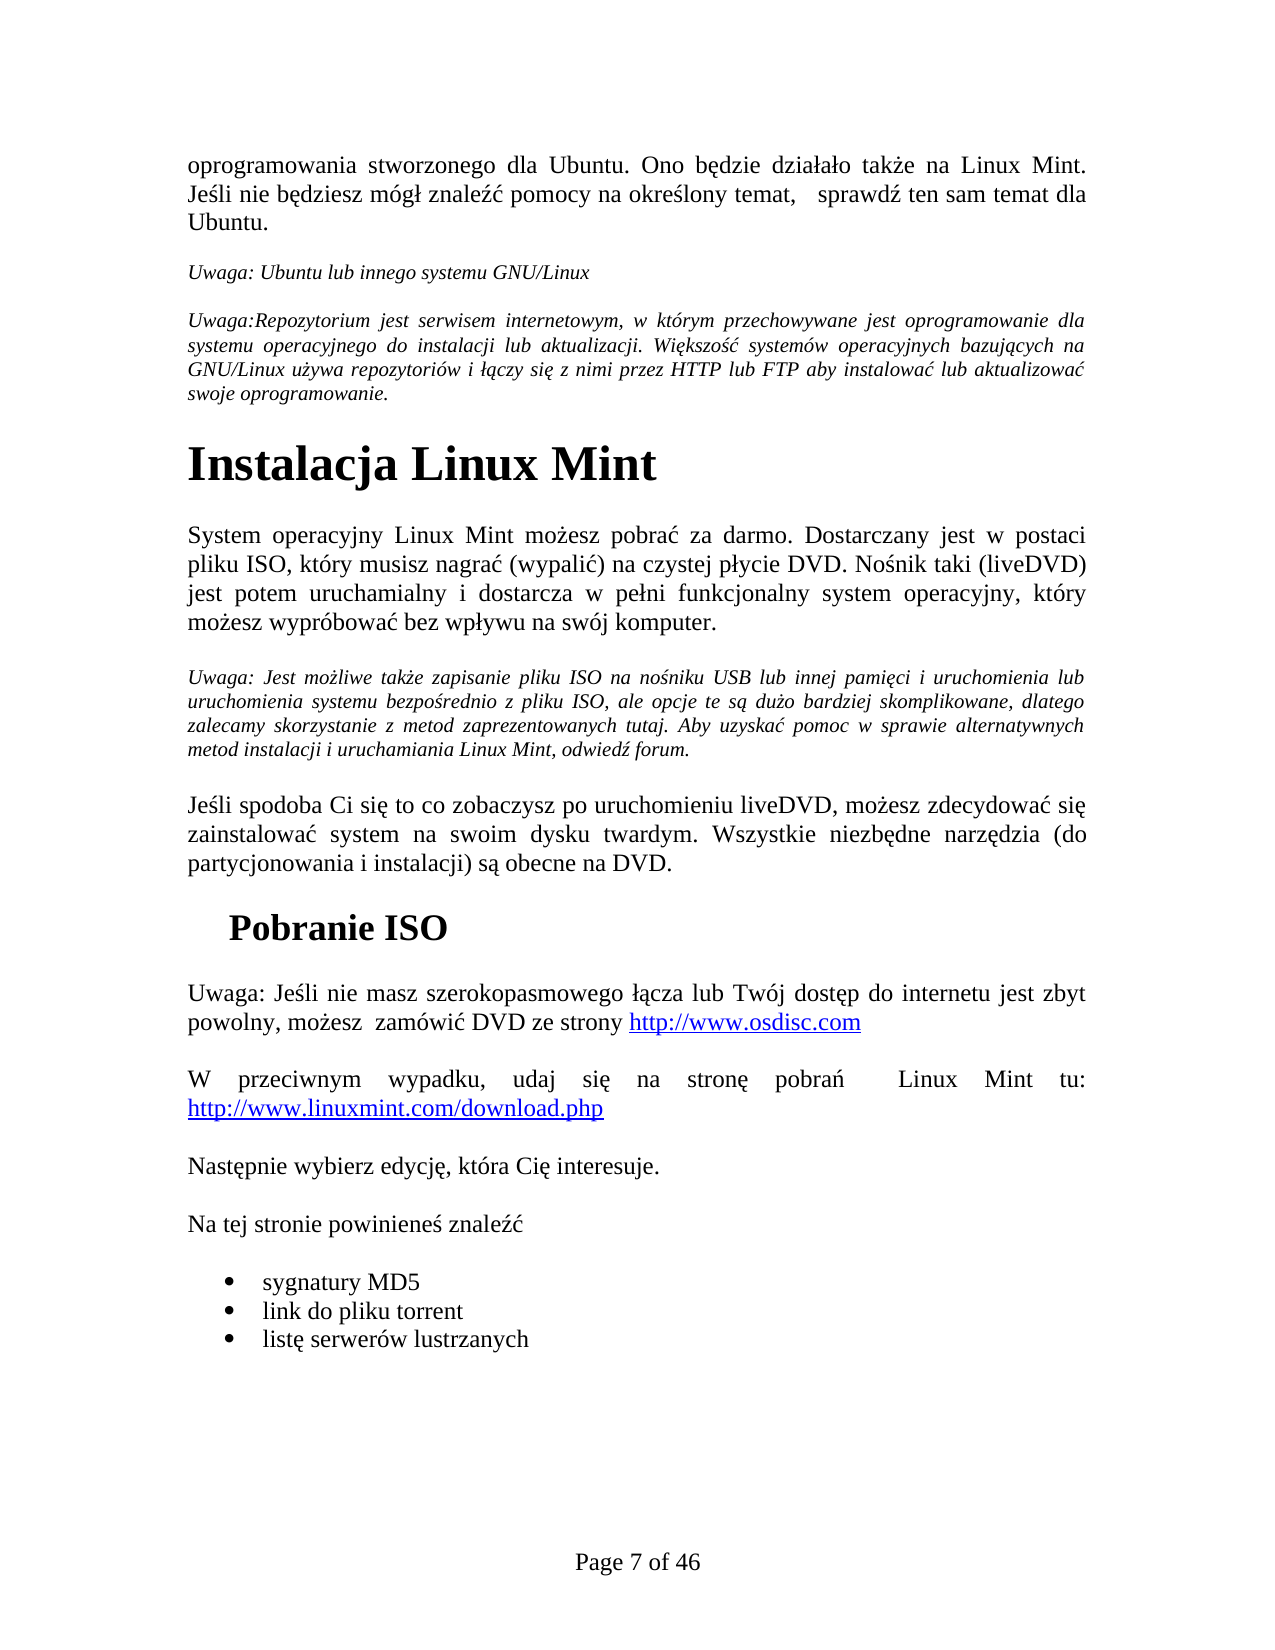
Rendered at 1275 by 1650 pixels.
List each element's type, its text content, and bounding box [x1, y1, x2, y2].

text Jeśli spodoba Ci się to co zobaczysz po uruchomieniu liveDVD, możesz zdecydować się zainstalować system na swoim dysku twardym. Wszystkie niezbędne narzędzia (do partycjonowania i instalacji) są obecne na DVD. [187, 790, 1087, 876]
text Uwaga:Repozytorium jest serwisem internetowym, w którym przechowywane jest oprogramowanie dla systemu operacyjnego do instalacji lub aktualizacji. Większość systemów operacyjnych bazujących na GNU/Linux używa repozytoriów i łączy się z nimi przez HTTP lub FTP aby instalować lub aktualizować swoje oprogramowanie. [187, 308, 1087, 405]
text Uwaga: Ubuntu lub innego systemu GNU/Linux [187, 260, 1087, 284]
list sygnatury MD5 [225, 1267, 1087, 1296]
text Uwaga: Jest możliwe także zapisanie pliku ISO na nośniku USB lub innej pamięci i uruchomienia lub uruchomienia systemu bezpośrednio z pliku ISO, ale opcje te są dużo bardziej skomplikowane, dlatego zalecamy skorzystanie z metod zaprezentowanych tutaj. Aby uzyskać pomoc w sprawie alternatywnych metod instalacji i uruchamiania Linux Mint, odwiedź forum. [187, 665, 1087, 761]
subtitle Instalacja Linux Mint [187, 434, 1087, 491]
text Na tej stronie powinieneś znaleźć [187, 1209, 1087, 1238]
list link do pliku torrent [225, 1296, 1087, 1324]
text W przeciwnym wypadku, udaj się na stronę pobrań Linux Mint tu: http://www.linuxmint.com/download.php [187, 1064, 1087, 1122]
text System operacyjny Linux Mint możesz pobrać za darmo. Dostarczany jest w postaci pliku ISO, który musisz nagrać (wypalić) na czystej płycie DVD. Nośnik taki (liveDVD) jest potem uruchamialny i dostarcza w pełni funkcjonalny system operacyjny, który możesz wypróbować bez wpływu na swój komputer. [187, 521, 1087, 636]
text oprogramowania stworzonego dla Ubuntu. Ono będzie działało także na Linux Mint. Jeśli nie będziesz mógł znaleźć pomocy na określony temat, sprawdź ten sam temat dla Ubuntu. [187, 150, 1087, 236]
text Uwaga: Jeśli nie masz szerokopasmowego łącza lub Twój dostęp do internetu jest zbyt powolny, możesz zamówić DVD ze strony http://www.osdisc.com [187, 978, 1087, 1035]
list listę serwerów lustrzanych [225, 1324, 1087, 1353]
subtitle Pobranie ISO [187, 906, 1087, 949]
